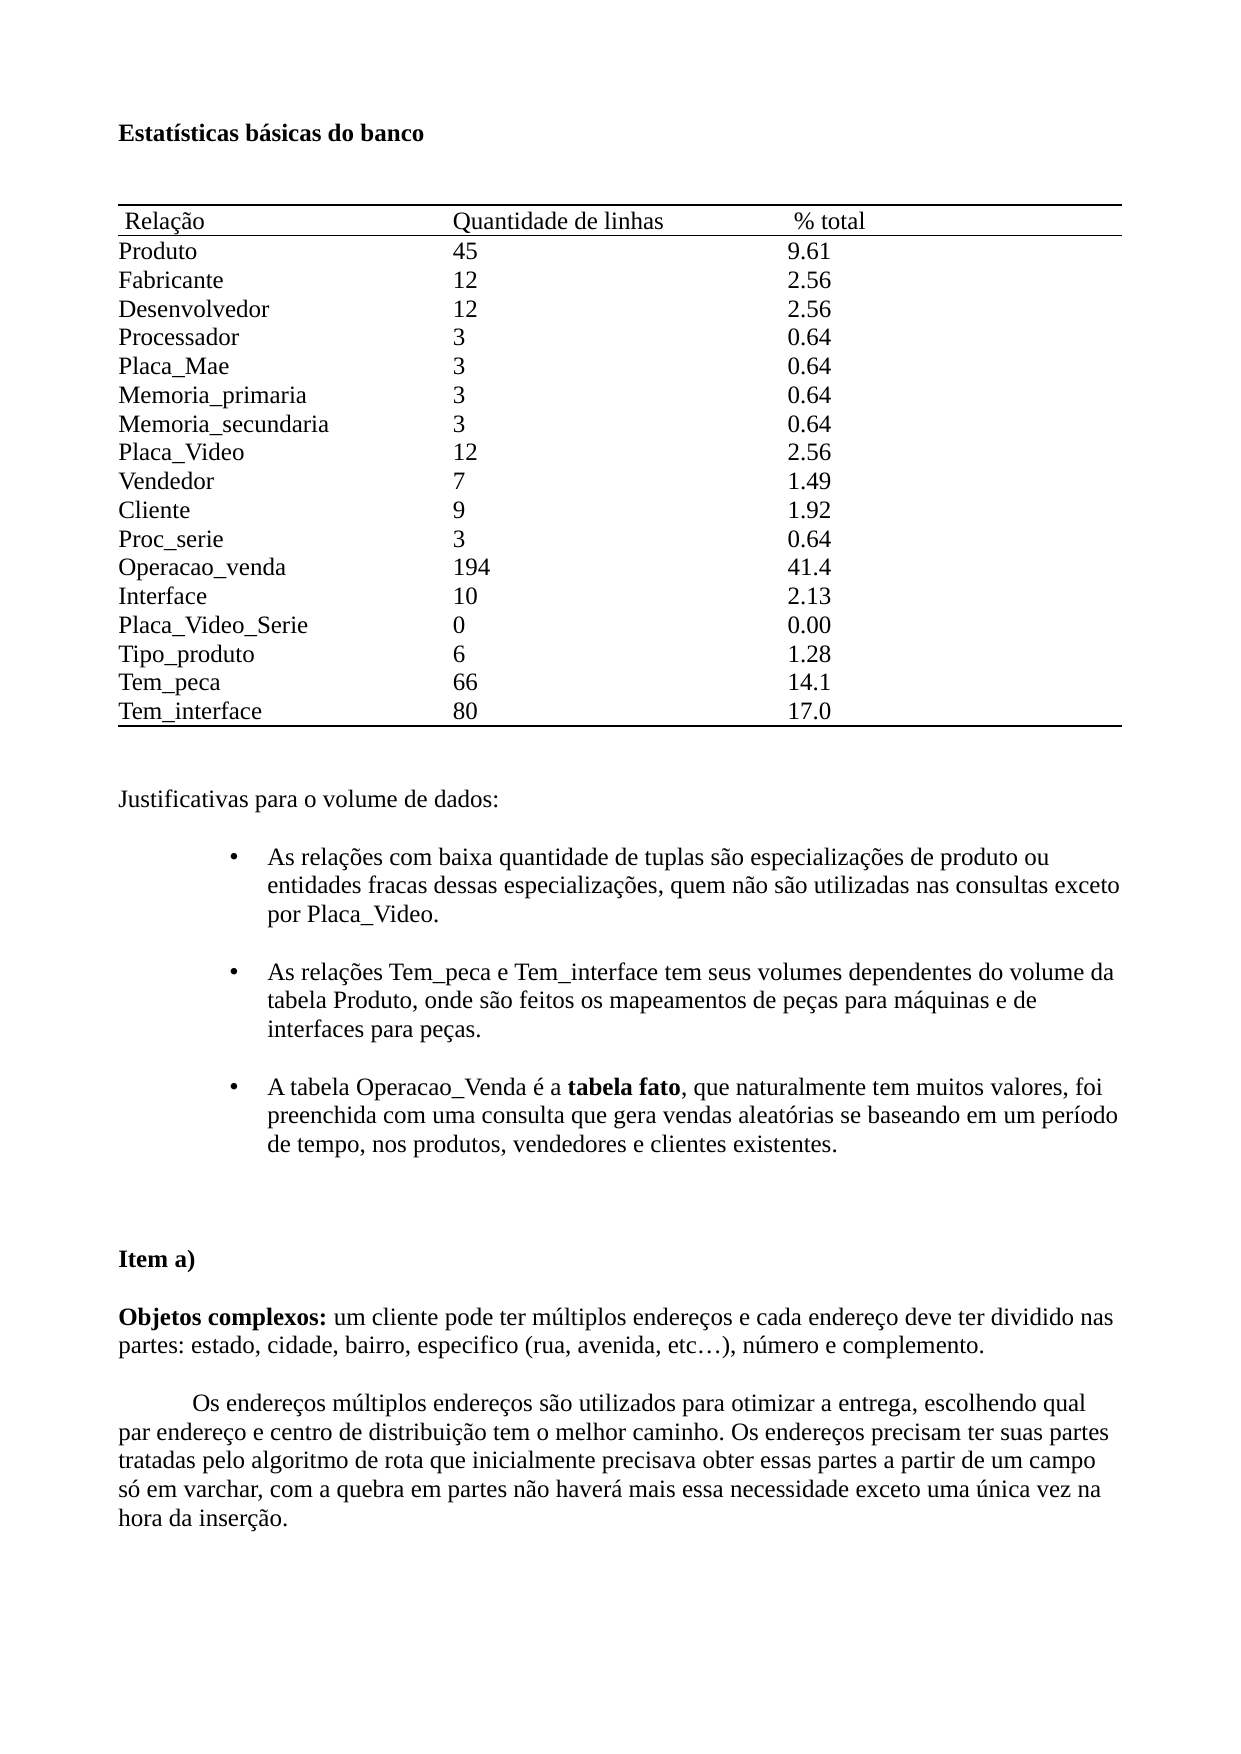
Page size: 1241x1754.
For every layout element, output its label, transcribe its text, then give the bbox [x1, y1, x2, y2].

table_cell Cliente [118, 495, 453, 524]
table_cell 9.61 [788, 236, 1122, 265]
table_cell 14.1 [788, 668, 1122, 696]
table_cell 0.00 [788, 610, 1122, 639]
table_cell Placa_Video_Serie [118, 610, 453, 639]
table_cell Interface [118, 581, 453, 610]
list As relações com baixa quantidade de tuplas são especializações de produto ou entidades fracas dessas especializações, quem não são utilizadas nas consultas exceto por Placa_Video. [229, 842, 1122, 928]
table_cell 9 [453, 495, 787, 524]
table_cell 2.56 [788, 294, 1122, 322]
table_cell 12 [453, 265, 787, 294]
text Item a) [118, 1244, 1122, 1273]
table_cell 80 [453, 696, 787, 725]
table_cell 0.64 [788, 524, 1122, 552]
table_cell 3 [453, 380, 787, 409]
list As relações Tem_peca e Tem_interface tem seus volumes dependentes do volume da tabela Produto, onde são feitos os mapeamentos de peças para máquinas e de interfaces para peças. [229, 957, 1122, 1043]
table_cell 1.49 [788, 466, 1122, 495]
table_cell 10 [453, 581, 787, 610]
text Objetos complexos: um cliente pode ter múltiplos endereços e cada endereço deve ter dividido nas partes: estado, cidade, bairro, especifico (rua, avenida, etc…), número e complemento. [118, 1302, 1122, 1359]
table_cell Fabricante [118, 265, 453, 294]
text Estatísticas básicas do banco [118, 118, 1122, 147]
table_cell 2.56 [788, 438, 1122, 466]
table_cell 12 [453, 438, 787, 466]
table_header % total [788, 206, 1122, 235]
table_cell Vendedor [118, 466, 453, 495]
table_header Quantidade de linhas [453, 206, 787, 235]
table_cell 6 [453, 639, 787, 667]
table_cell 0.64 [788, 409, 1122, 437]
table_cell Memoria_secundaria [118, 409, 453, 437]
table_cell 3 [453, 323, 787, 351]
table_cell 2.13 [788, 581, 1122, 610]
table_cell 7 [453, 466, 787, 495]
table_cell 0.64 [788, 323, 1122, 351]
table_cell 66 [453, 668, 787, 696]
table_cell Placa_Mae [118, 351, 453, 380]
table_header Relação [118, 206, 453, 235]
table_cell 1.28 [788, 639, 1122, 667]
table_cell 2.56 [788, 265, 1122, 294]
text Justificativas para o volume de dados: [118, 784, 1122, 813]
table_cell 12 [453, 294, 787, 322]
table_cell 0.64 [788, 351, 1122, 380]
table_cell Tipo_produto [118, 639, 453, 667]
table_cell 3 [453, 351, 787, 380]
table_cell Tem_interface [118, 696, 453, 725]
table_cell 41.4 [788, 553, 1122, 581]
table_cell Memoria_primaria [118, 380, 453, 409]
table_cell Tem_peca [118, 668, 453, 696]
table_cell 45 [453, 236, 787, 265]
table_cell Operacao_venda [118, 553, 453, 581]
table_cell 17.0 [788, 696, 1122, 725]
table_cell 0.64 [788, 380, 1122, 409]
table_cell Proc_serie [118, 524, 453, 552]
text Os endereços múltiplos endereços são utilizados para otimizar a entrega, escolhendo qual par endereço e centro de distribuição tem o melhor caminho. Os endereços precisam ter suas partes tratadas pelo algoritmo de rota que inicialmente precisava obter essas partes a partir de um campo só em varchar, com a quebra em partes não haverá mais essa necessidade exceto uma única vez na hora da inserção. [118, 1388, 1122, 1532]
table_cell Produto [118, 236, 453, 265]
table_cell 3 [453, 409, 787, 437]
table_cell 1.92 [788, 495, 1122, 524]
table_cell Processador [118, 323, 453, 351]
table_cell Desenvolvedor [118, 294, 453, 322]
list A tabela Operacao_Venda é a tabela fato, que naturalmente tem muitos valores, foi preenchida com uma consulta que gera vendas aleatórias se baseando em um período de tempo, nos produtos, vendedores e clientes existentes. [229, 1072, 1122, 1158]
table_cell 194 [453, 553, 787, 581]
table_cell Placa_Video [118, 438, 453, 466]
table_cell 0 [453, 610, 787, 639]
table_cell 3 [453, 524, 787, 552]
